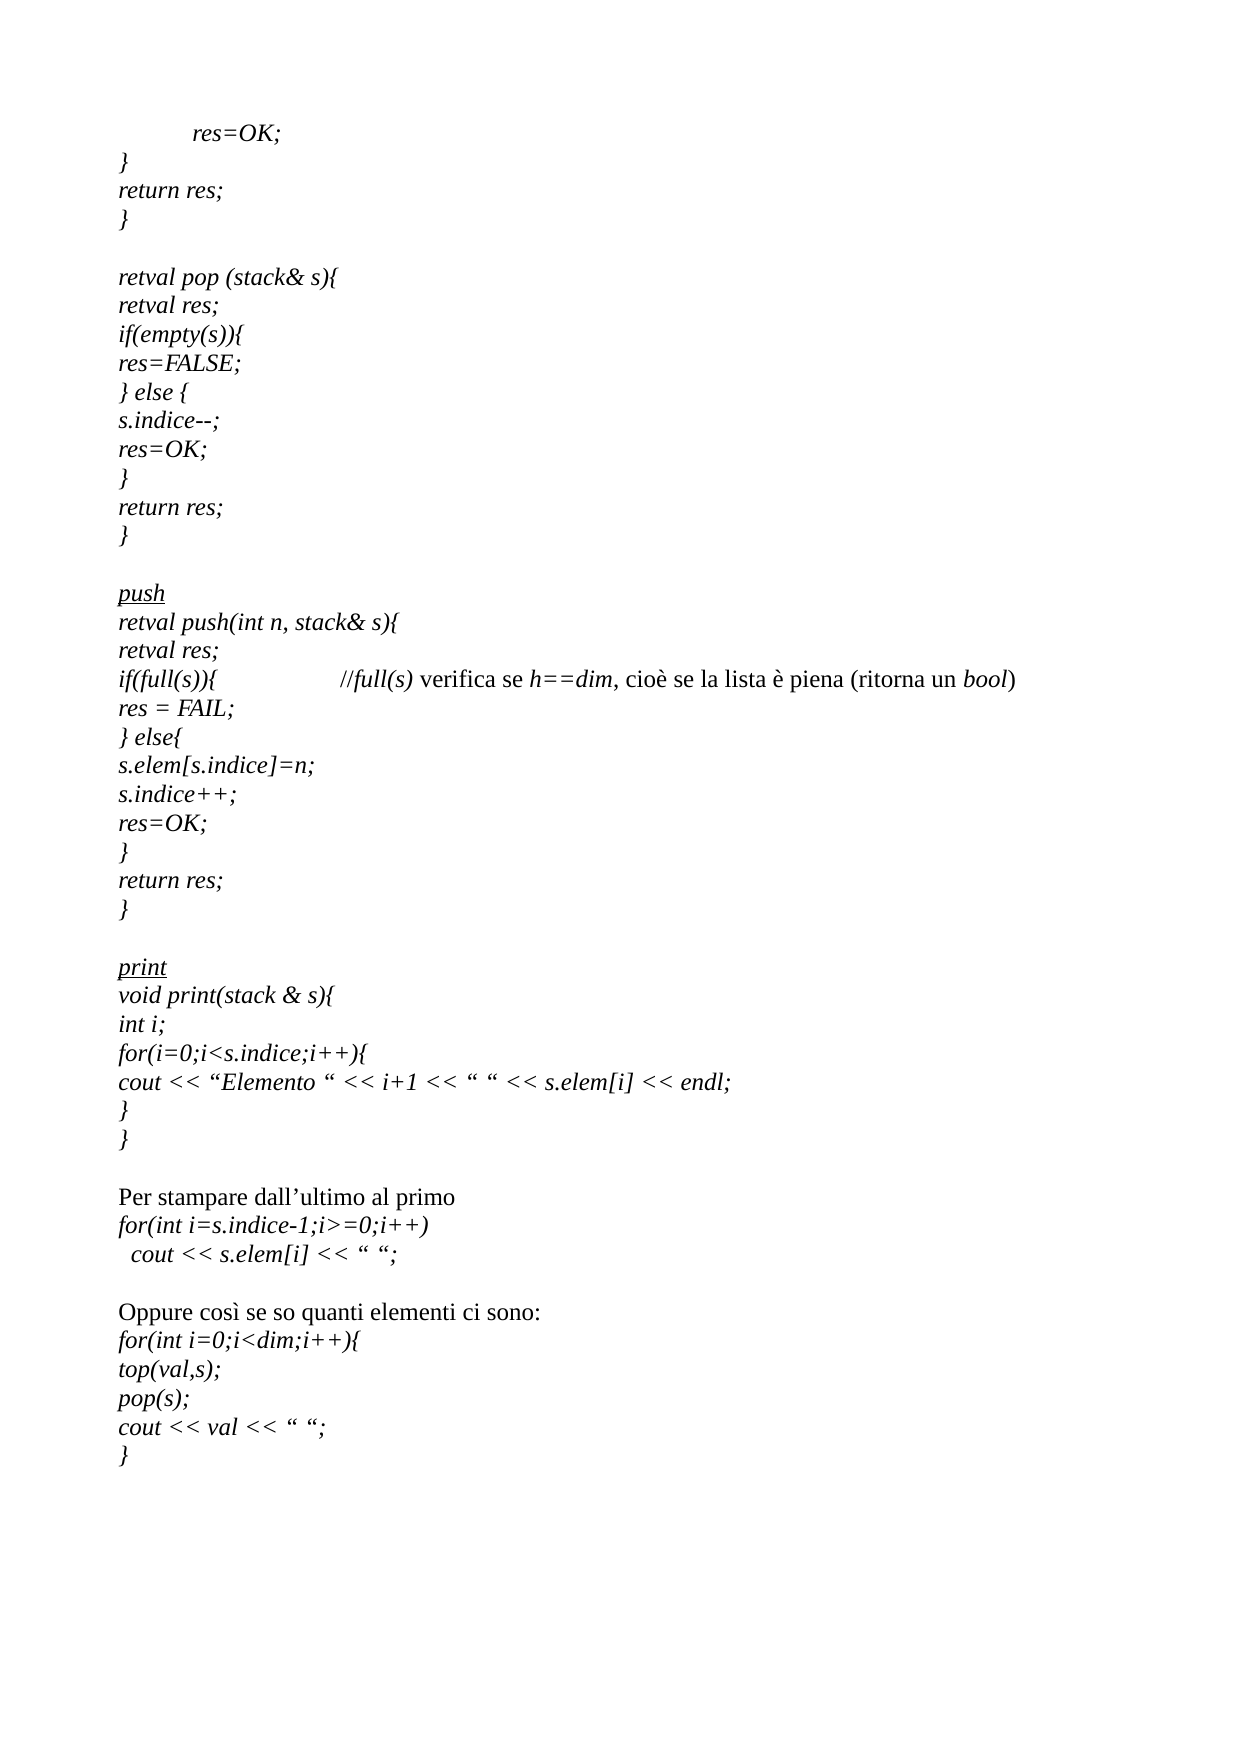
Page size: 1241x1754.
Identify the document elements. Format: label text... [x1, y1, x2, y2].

text res=OK; [118, 434, 1122, 463]
text pop(s); [118, 1383, 1122, 1412]
text retval pop (stack& s){ [118, 262, 1122, 291]
text return res; [118, 176, 1122, 204]
text } else { [118, 377, 1122, 406]
text if(full(s)){ //full(s) verifica se h==dim, cioè se la lista è piena (ritorna un bool) [118, 664, 1122, 693]
text for(int i=0;i<dim;i++){ [118, 1326, 1122, 1354]
text void print(stack & s){ [118, 981, 1122, 1009]
text for(i=0;i<s.indice;i++){ [118, 1038, 1122, 1067]
text return res; [118, 866, 1122, 894]
text s.indice++; [118, 779, 1122, 808]
text } [118, 1096, 1122, 1124]
text } [118, 837, 1122, 866]
text for(int i=s.indice-1;i>=0;i++) [118, 1211, 1122, 1239]
text cout << s.elem[i] << “ “; [118, 1239, 1122, 1268]
text res=OK; [118, 808, 1122, 837]
text s.indice--; [118, 406, 1122, 434]
text } else{ [118, 722, 1122, 751]
text } [118, 894, 1122, 923]
text } [118, 463, 1122, 492]
text } [118, 1441, 1122, 1469]
text return res; [118, 492, 1122, 521]
text cout << “Elemento “ << i+1 << “ “ << s.elem[i] << endl; [118, 1067, 1122, 1096]
text res=FALSE; [118, 348, 1122, 377]
text s.elem[s.indice]=n; [118, 751, 1122, 779]
text retval res; [118, 291, 1122, 319]
text top(val,s); [118, 1354, 1122, 1383]
text } [118, 1124, 1122, 1153]
text } [118, 147, 1122, 176]
text Per stampare dall’ultimo al primo [118, 1182, 1122, 1211]
text print [118, 952, 1122, 981]
text int i; [118, 1009, 1122, 1038]
text if(empty(s)){ [118, 319, 1122, 348]
text } [118, 204, 1122, 233]
text cout << val << “ “; [118, 1412, 1122, 1441]
text res=OK; [118, 118, 1122, 147]
text Oppure così se so quanti elementi ci sono: [118, 1297, 1122, 1326]
text push [118, 578, 1122, 607]
text res = FAIL; [118, 693, 1122, 722]
text retval res; [118, 636, 1122, 664]
text retval push(int n, stack& s){ [118, 607, 1122, 636]
text } [118, 521, 1122, 549]
